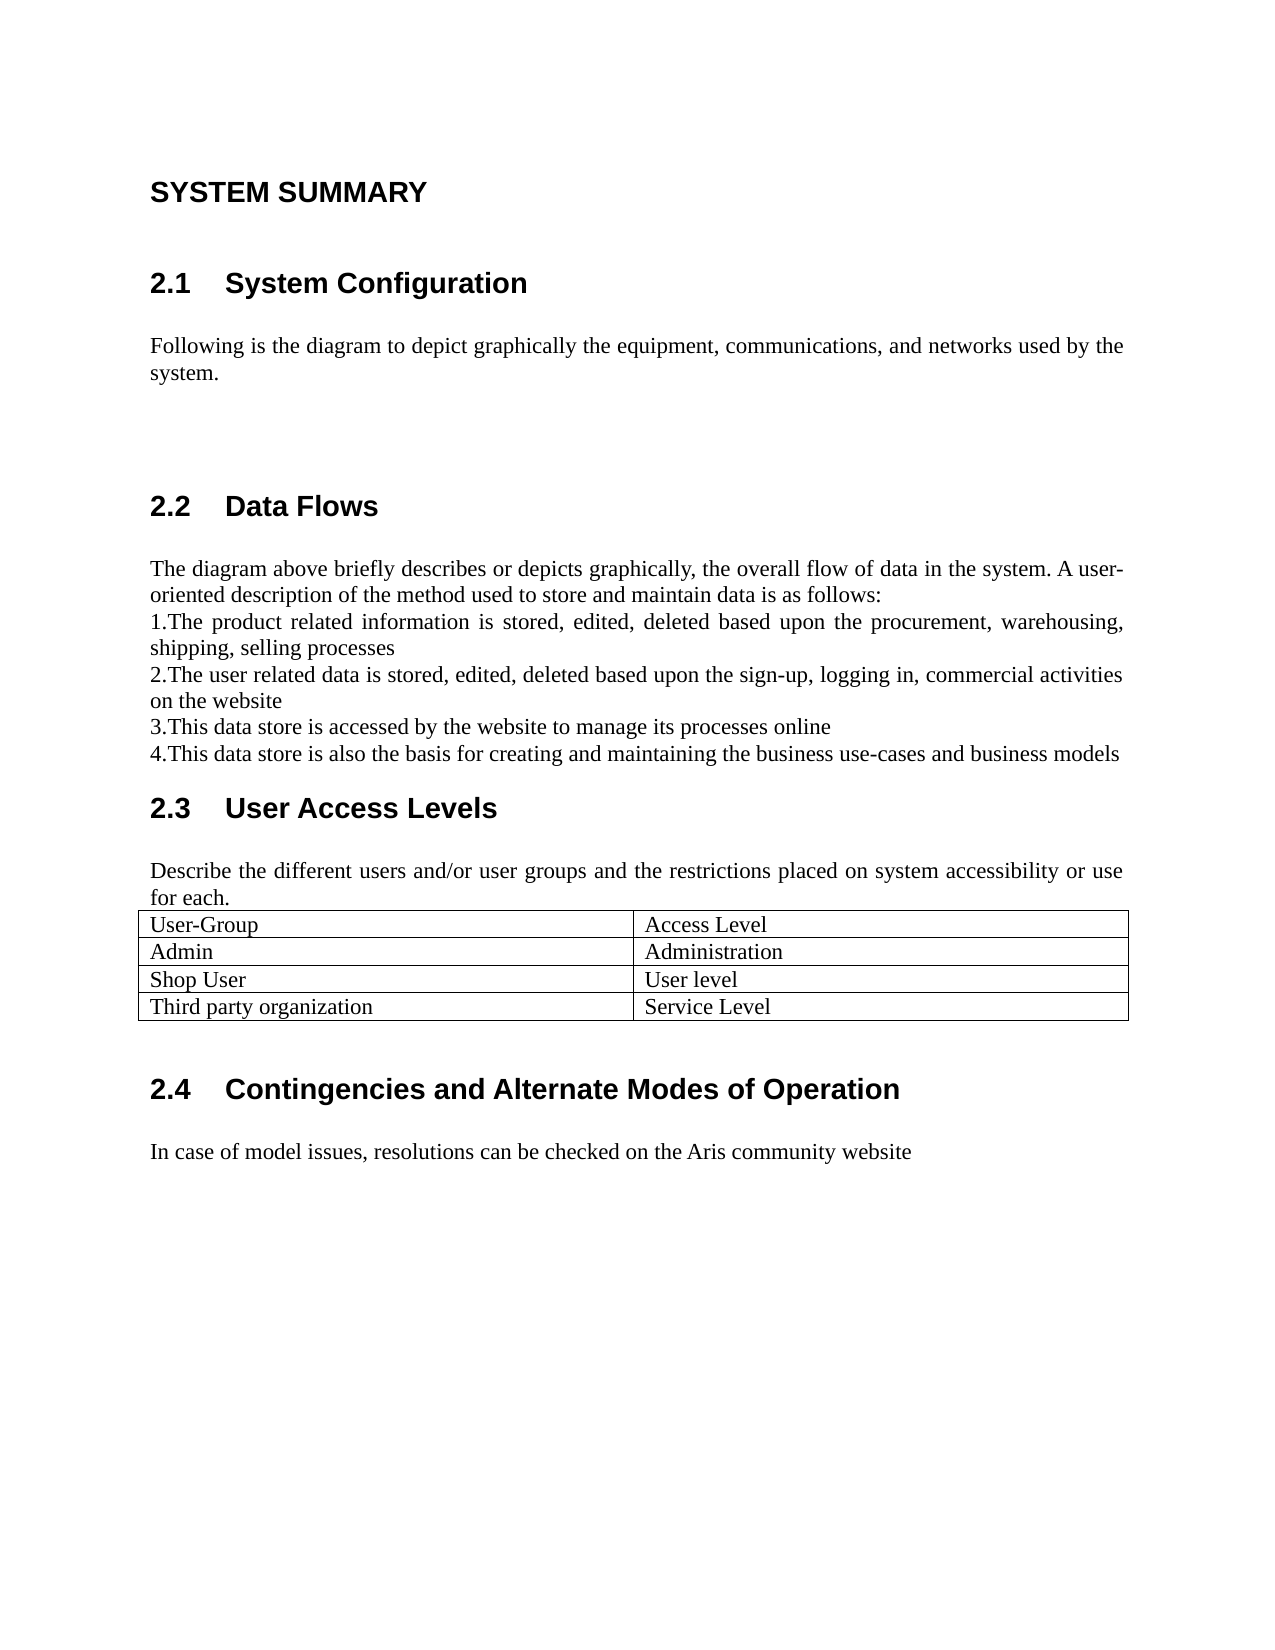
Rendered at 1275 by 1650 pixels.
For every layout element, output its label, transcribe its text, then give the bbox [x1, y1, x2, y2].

table_cell Service Level [634, 993, 1128, 1019]
subtitle 2.4 Contingencies and Alternate Modes of Operation [150, 1072, 1125, 1105]
table_cell User level [634, 966, 1128, 992]
text The diagram above briefly describes or depicts graphically, the overall flow of data in the system. A user-oriented description of the method used to store and maintain data is as follows: [150, 555, 1125, 608]
subtitle 2.2 Data Flows [150, 489, 1125, 523]
text Following is the diagram to depict graphically the equipment, communications, and networks used by the system. [150, 332, 1125, 385]
text Describe the different users and/or user groups and the restrictions placed on system accessibility or use for each. [150, 857, 1125, 910]
list The product related information is stored, edited, deleted based upon the procurement, warehousing, shipping, selling processes [150, 608, 1125, 661]
table_cell Administration [634, 938, 1128, 965]
table_cell Shop User [139, 966, 633, 992]
list The user related data is stored, edited, deleted based upon the sign-up, logging in, commercial activities on the website [150, 661, 1125, 713]
subtitle 2.1 System Configuration [150, 266, 1125, 300]
text In case of model issues, resolutions can be checked on the Aris community website [150, 1138, 1125, 1164]
subtitle 2.3 User Access Levels [150, 791, 1125, 824]
list This data store is also the basis for creating and maintaining the business use-cases and business models [150, 740, 1125, 766]
table_cell Third party organization [139, 993, 633, 1019]
subtitle SYSTEM SUMMARY [150, 175, 1125, 208]
table_header User-Group [139, 911, 633, 937]
table_header Access Level [634, 911, 1128, 937]
list This data store is accessed by the website to manage its processes online [150, 713, 1125, 740]
table_cell Admin [139, 938, 633, 965]
